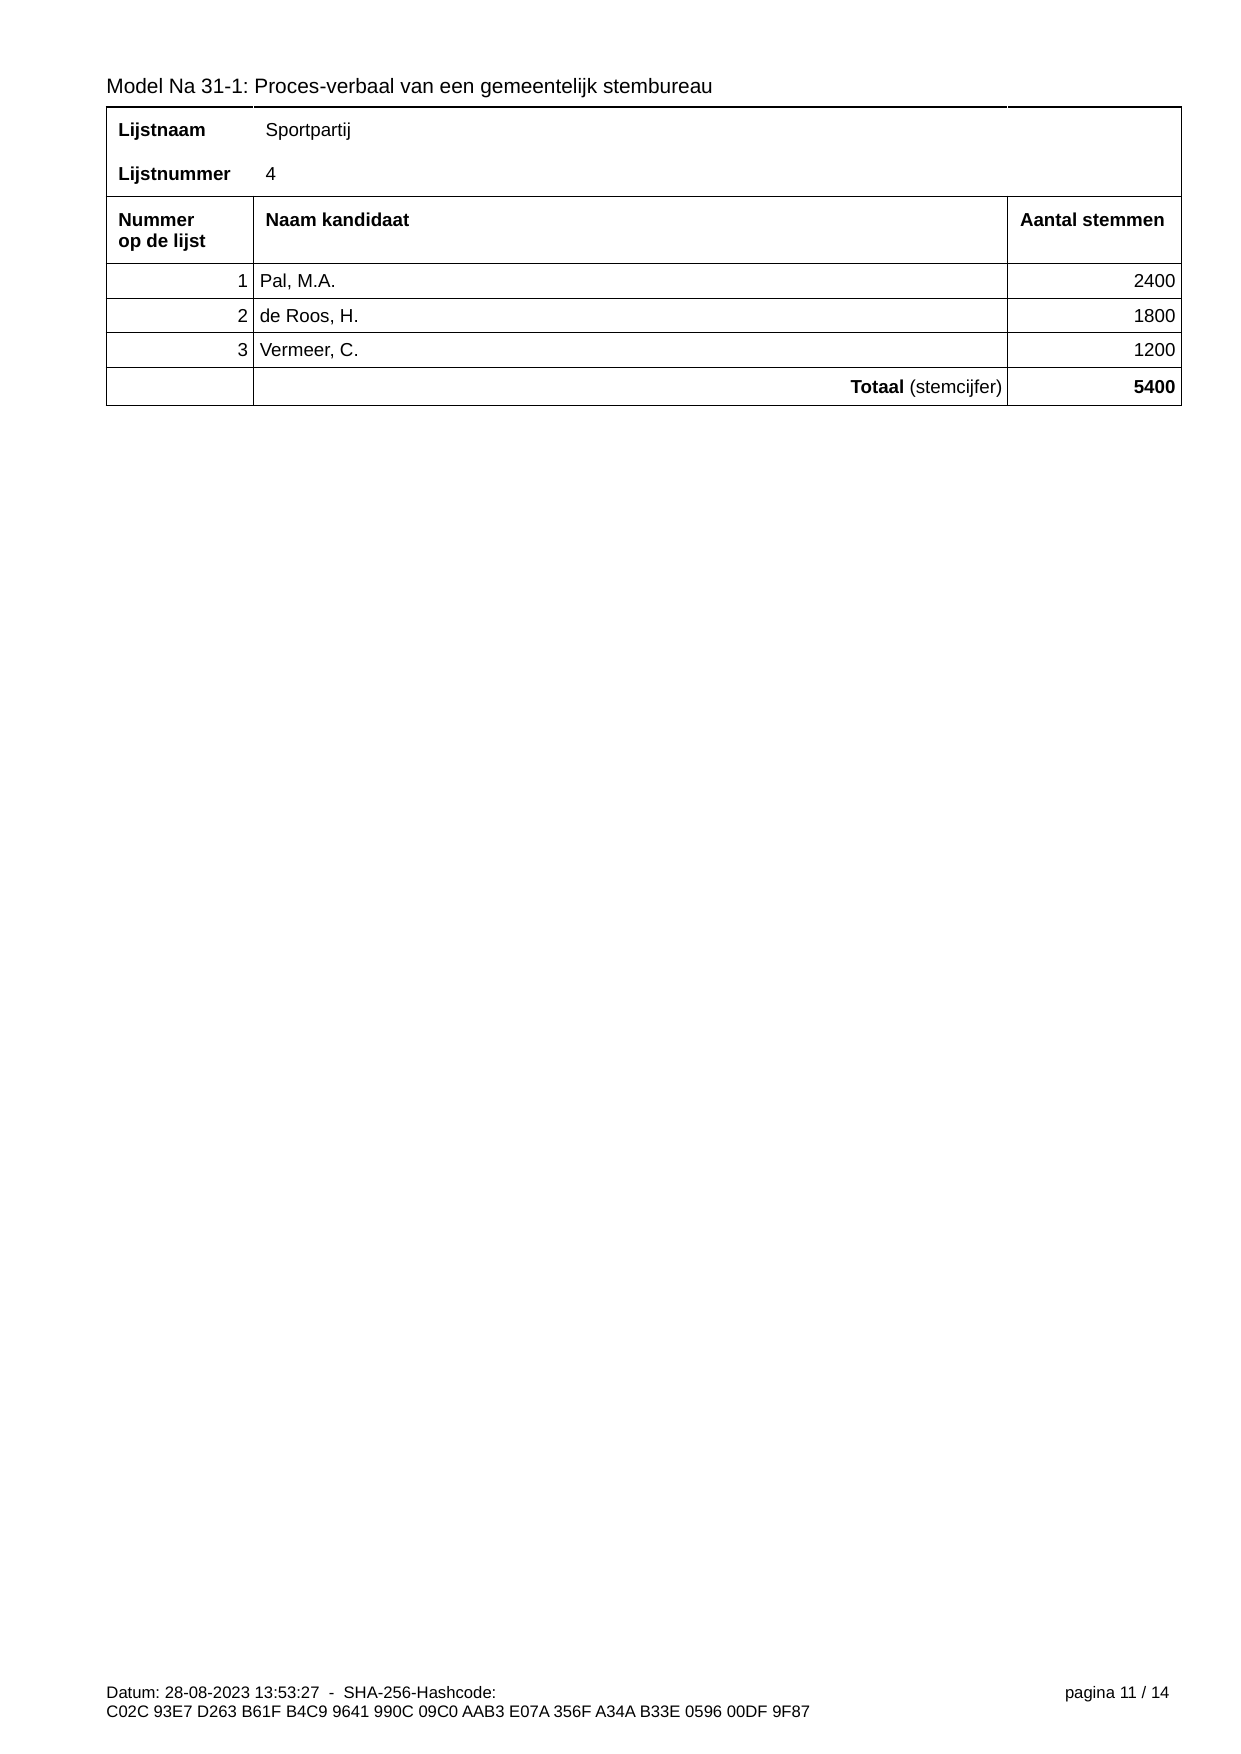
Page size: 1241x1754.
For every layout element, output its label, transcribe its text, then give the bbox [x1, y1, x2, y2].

table_header [1008, 108, 1181, 196]
table_cell 2 [107, 299, 253, 332]
table_cell Vermeer, C. [254, 333, 1007, 367]
table_cell Nummer op de lijst [107, 197, 253, 263]
table_cell 1 [107, 264, 253, 298]
table_cell Totaal (stemcijfer) [254, 368, 1007, 405]
table_cell 1800 [1008, 299, 1181, 332]
table_cell 2400 [1008, 264, 1181, 298]
table_cell de Roos, H. [254, 299, 1007, 332]
table_cell Aantal stemmen [1008, 197, 1181, 263]
table_cell 1200 [1008, 333, 1181, 367]
table_cell 3 [107, 333, 253, 367]
table_cell Naam kandidaat [254, 197, 1007, 263]
table_header Sportpartij 4 [254, 108, 1007, 196]
table_cell Pal, M.A. [254, 264, 1007, 298]
table_cell [107, 368, 253, 405]
table_header Lijstnaam Lijstnummer [107, 108, 253, 196]
table_cell 5400 [1008, 368, 1181, 405]
